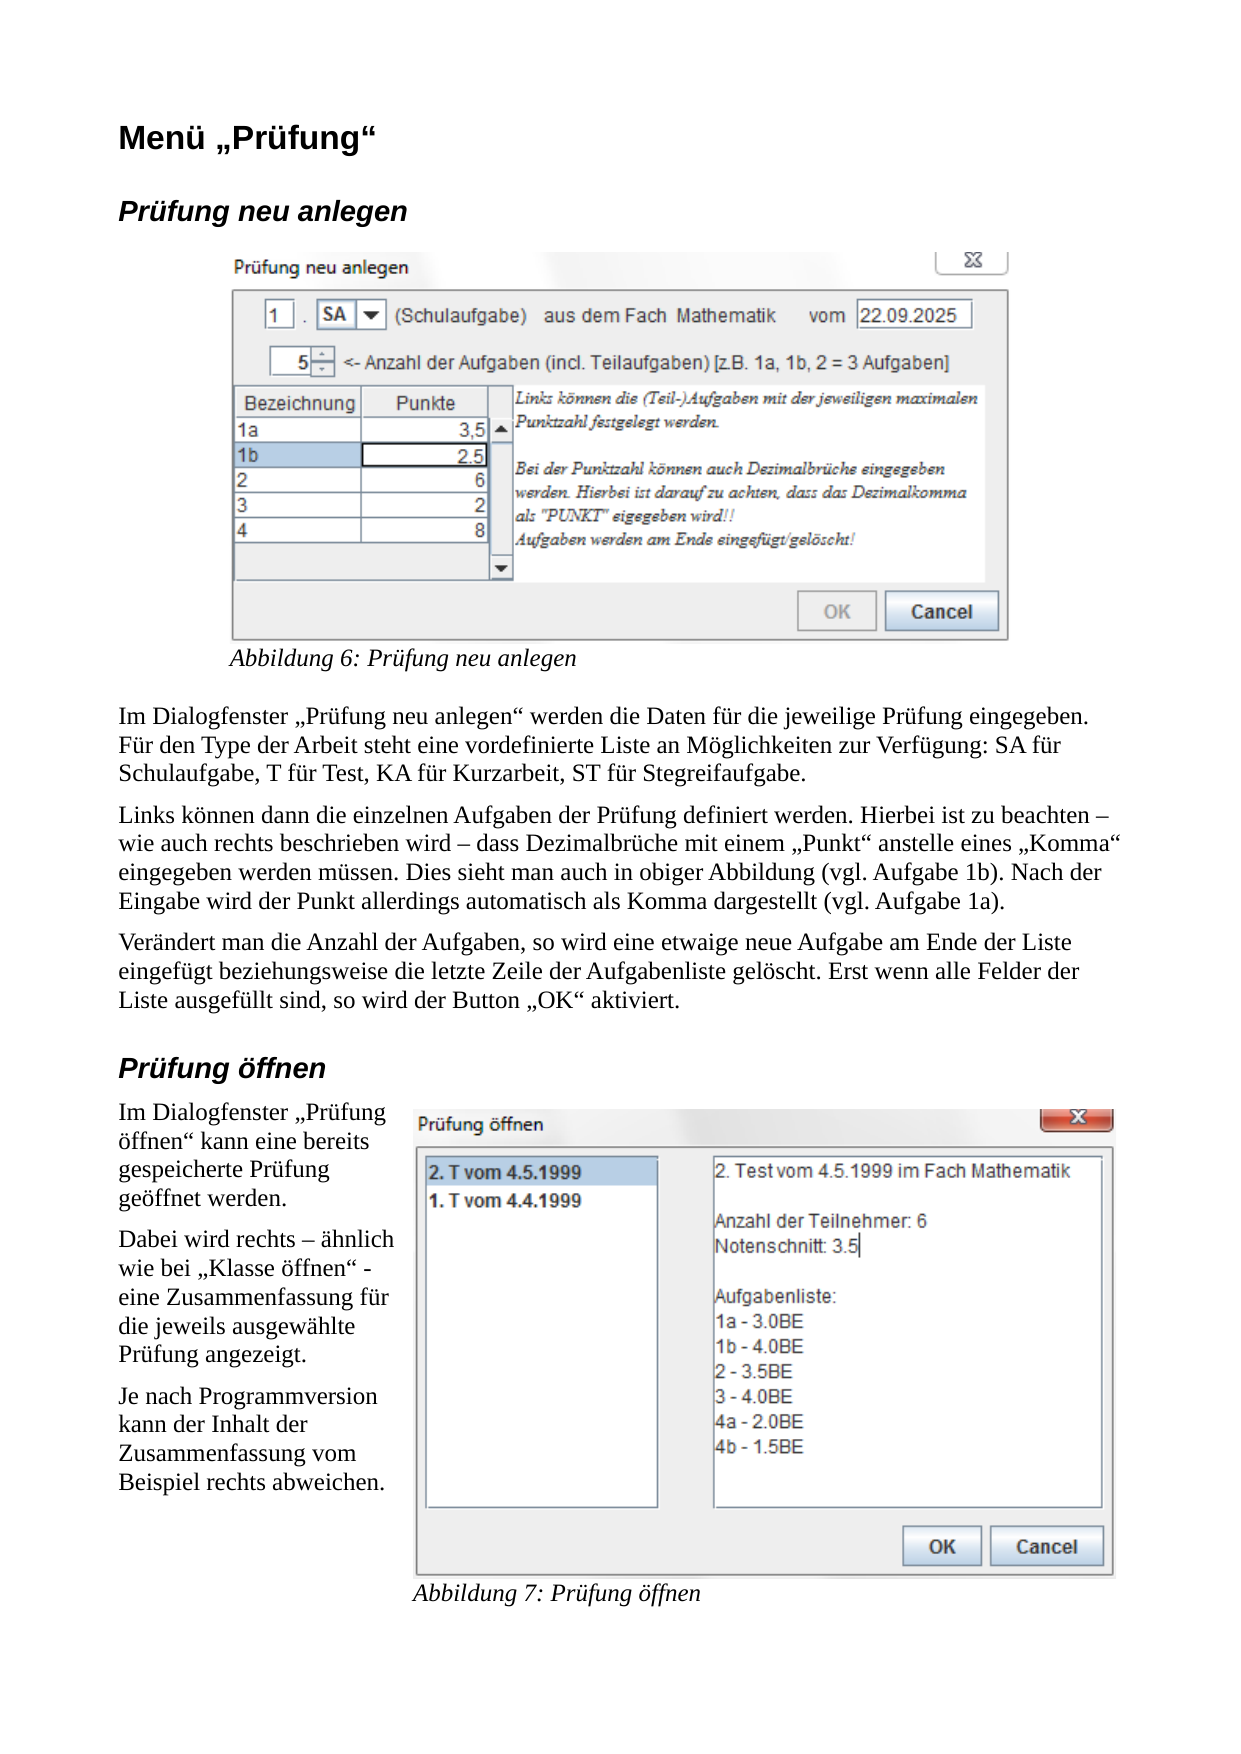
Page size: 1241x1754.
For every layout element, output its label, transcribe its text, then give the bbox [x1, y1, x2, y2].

subtitle Menü „Prüfung“ [118, 118, 1122, 157]
text Verändert man die Anzahl der Aufgaben, so wird eine etwaige neue Aufgabe am Ende der Liste eingefügt beziehungsweise die letzte Zeile der Aufgabenliste gelöscht. Erst wenn alle Felder der Liste ausgefüllt sind, so wird der Button „OK“ aktiviert. [118, 927, 1122, 1013]
text Abbildung 7: Prüfung öffnen [413, 1579, 1116, 1607]
text Dabei wird rechts – ähnlich wie bei „Klasse öffnen“ - eine Zusammenfassung für die jeweils ausgewählte Prüfung angezeigt. [118, 1224, 413, 1368]
text Im Dialogfenster „Prüfung neu anlegen“ werden die Daten für die jeweilige Prüfung eingegeben. Für den Type der Arbeit steht eine vordefinierte Liste an Möglichkeiten zur Verfügung: SA für Schulaufgabe, T für Test, KA für Kurzarbeit, ST für Stegreifaufgabe. [118, 240, 1122, 787]
subtitle Prüfung öffnen [118, 1051, 1122, 1084]
text Im Dialogfenster „Prüfung öffnen“ kann eine bereits gespeicherte Prüfung geöffnet werden. [118, 1097, 1122, 1212]
picture [229, 252, 1012, 644]
picture [413, 1109, 1117, 1579]
text Je nach Programmversion kann der Inhalt der Zusammenfassung vom Beispiel rechts abweichen. [118, 1381, 413, 1496]
text Abbildung 6: Prüfung neu anlegen [229, 644, 1011, 672]
subtitle Prüfung neu anlegen [118, 194, 1122, 228]
text Links können dann die einzelnen Aufgaben der Prüfung definiert werden. Hierbei ist zu beachten – wie auch rechts beschrieben wird – dass Dezimalbrüche mit einem „Punkt“ anstelle eines „Komma“ eingegeben werden müssen. Dies sieht man auch in obiger Abbildung (vgl. Aufgabe 1b). Nach der Eingabe wird der Punkt allerdings automatisch als Komma dargestellt (vgl. Aufgabe 1a). [118, 800, 1122, 915]
